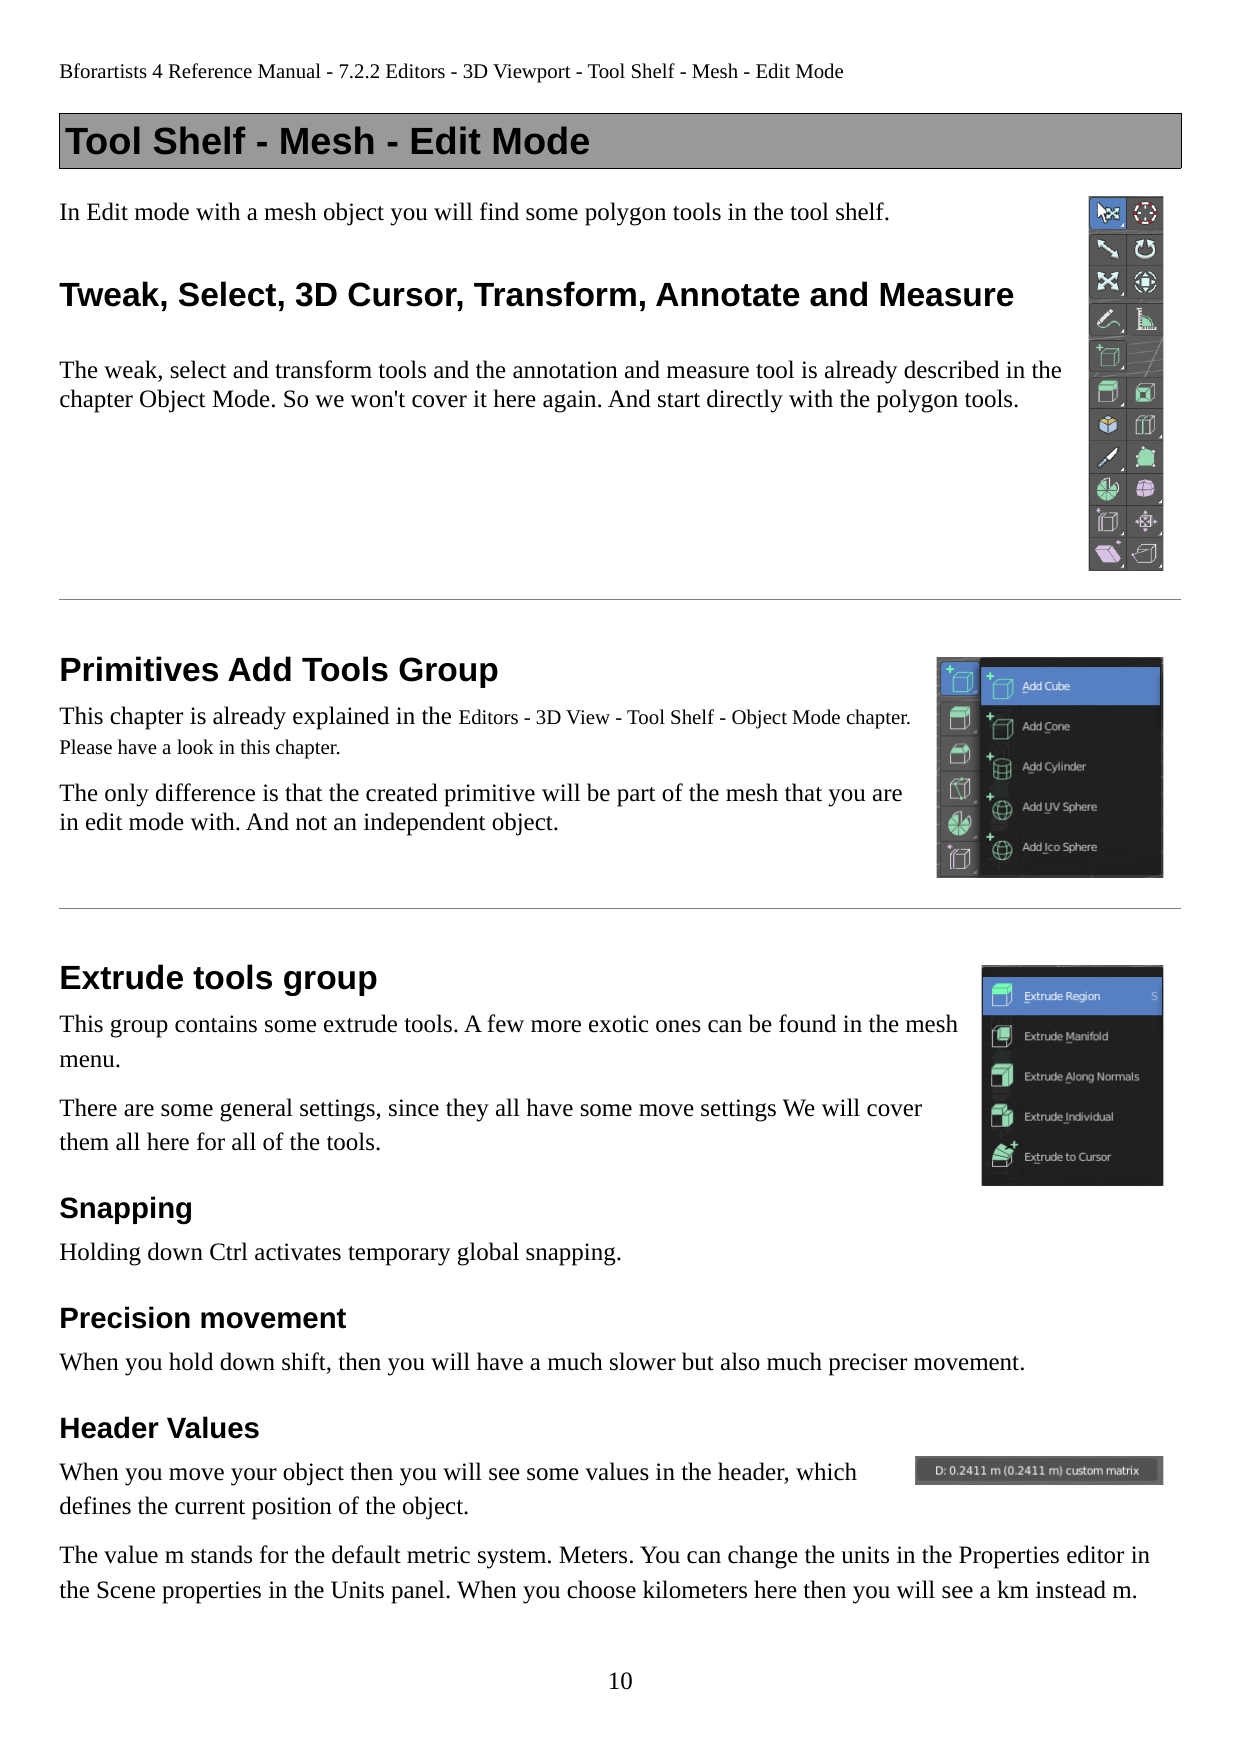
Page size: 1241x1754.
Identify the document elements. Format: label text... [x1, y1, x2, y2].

subtitle Precision movement [59, 1301, 1181, 1334]
text There are some general settings, since they all have some move settings We will cover them all here for all of the tools. [59, 1093, 981, 1156]
picture [936, 657, 1164, 878]
table_header Tool Shelf - Mesh - Edit Mode [60, 114, 1181, 168]
text This chapter is already explained in the Editors - 3D View - Tool Shelf - Object Mode chapter. Please have a look in this chapter. [59, 701, 936, 759]
subtitle Extrude tools group [59, 958, 1181, 997]
text In Edit mode with a mesh object you will find some polygon tools in the tool shelf. [59, 197, 1088, 225]
subtitle Tweak, Select, 3D Cursor, Transform, Annotate and Measure [59, 275, 1088, 314]
text The value m stands for the default metric system. Meters. You can change the units in the Properties editor in the Scene properties in the Units panel. When you choose kilometers here then you will see a km instead m. [59, 1540, 1181, 1604]
picture [981, 965, 1164, 1186]
text When you move your object then you will see some values in the header, which defines the current position of the object. [59, 1457, 1181, 1520]
text This group contains some extrude tools. A few more exotic ones can be found in the mesh menu. [59, 1009, 981, 1072]
subtitle Snapping [59, 1191, 1181, 1224]
picture [915, 1456, 1164, 1485]
text The only difference is that the created primitive will be part of the mesh that you are in edit mode with. And not an independent object. [59, 778, 936, 836]
subtitle Primitives Add Tools Group [59, 650, 1181, 688]
text The weak, select and transform tools and the annotation and measure tool is already described in the chapter Object Mode. So we won't cover it here again. And start directly with the polygon tools. [59, 355, 1088, 412]
subtitle Header Values [59, 1411, 1181, 1444]
picture [1088, 196, 1164, 571]
text When you hold down shift, then you will have a much slower but also much preciser movement. [59, 1347, 1181, 1376]
text Holding down Ctrl activates temporary global snapping. [59, 1237, 1181, 1266]
